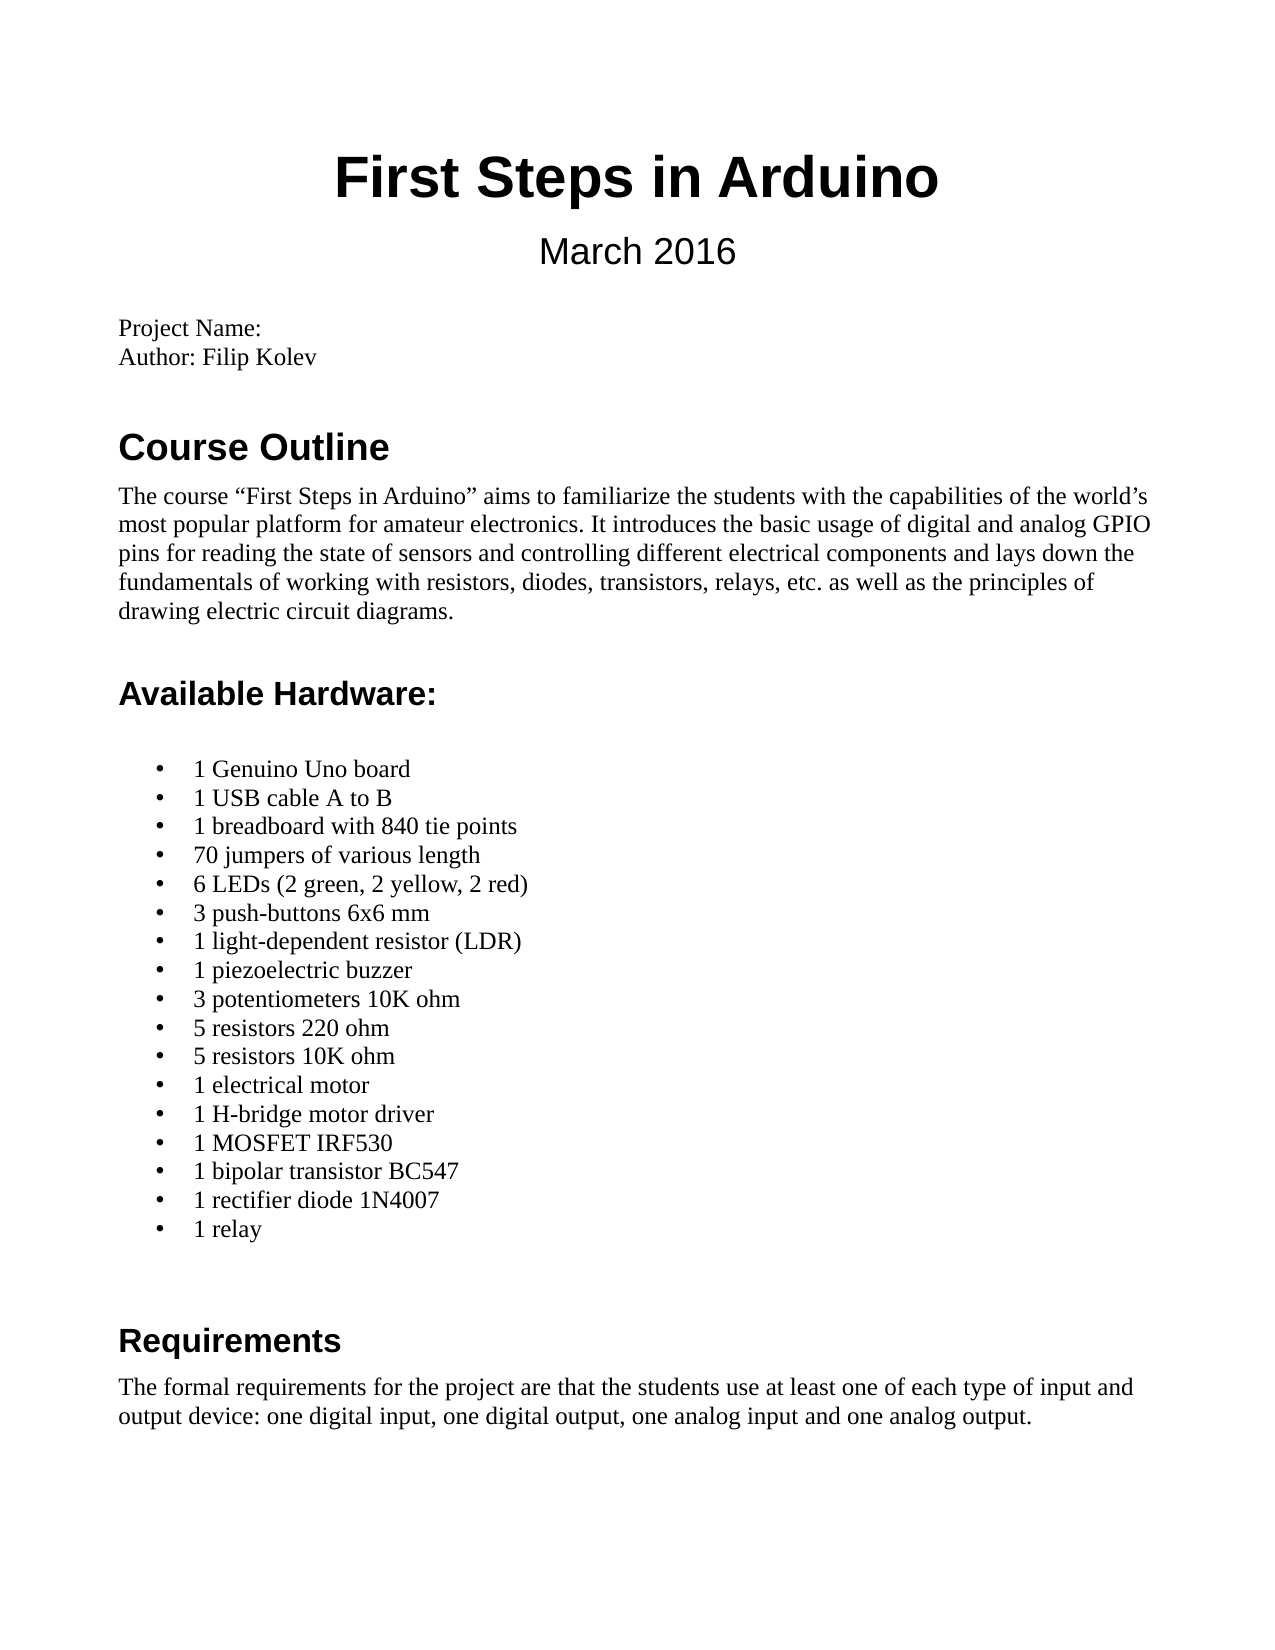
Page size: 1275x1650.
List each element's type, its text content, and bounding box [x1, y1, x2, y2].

list 1 electrical motor [156, 1070, 1157, 1099]
list 1 MOSFET IRF530 [156, 1128, 1157, 1156]
subtitle Available Hardware: [118, 674, 1157, 713]
text The formal requirements for the project are that the students use at least one of each type of input and output device: one digital input, one digital output, one analog input and one analog output. [118, 1372, 1157, 1430]
list 70 jumpers of various length [156, 840, 1157, 869]
list 1 relay [156, 1214, 1157, 1243]
list 3 push-buttons 6x6 mm [156, 898, 1157, 926]
title First Steps in Arduino [118, 143, 1157, 210]
text Author: Filip Kolev [118, 342, 1157, 371]
list 3 potentiometers 10K ohm [156, 984, 1157, 1013]
text Project Name: [118, 313, 1157, 342]
subtitle March 2016 [118, 229, 1157, 272]
list 1 H-bridge motor driver [156, 1099, 1157, 1128]
list 1 light-dependent resistor (LDR) [156, 926, 1157, 955]
list 1 USB cable А to В [156, 783, 1157, 811]
list 5 resistors 10K ohm [156, 1041, 1157, 1070]
subtitle Requirements [118, 1321, 1157, 1360]
list 1 breadboard with 840 tie points [156, 811, 1157, 840]
text The course “First Steps in Arduino” aims to familiarize the students with the capabilities of the world’s most popular platform for amateur electronics. It introduces the basic usage of digital and analog GPIO pins for reading the state of sensors and controlling different electrical components and lays down the fundamentals of working with resistors, diodes, transistors, relays, etc. as well as the principles of drawing electric circuit diagrams. [118, 481, 1157, 624]
list 1 bipolar transistor BC547 [156, 1156, 1157, 1185]
list 1 Genuino Uno board [156, 754, 1157, 783]
subtitle Course Outline [118, 424, 1157, 468]
list 1 rectifier diode 1N4007 [156, 1185, 1157, 1214]
list 1 piezoelectric buzzer [156, 955, 1157, 984]
list 6 LEDs (2 green, 2 yellow, 2 red) [156, 869, 1157, 898]
list 5 resistors 220 ohm [156, 1013, 1157, 1041]
